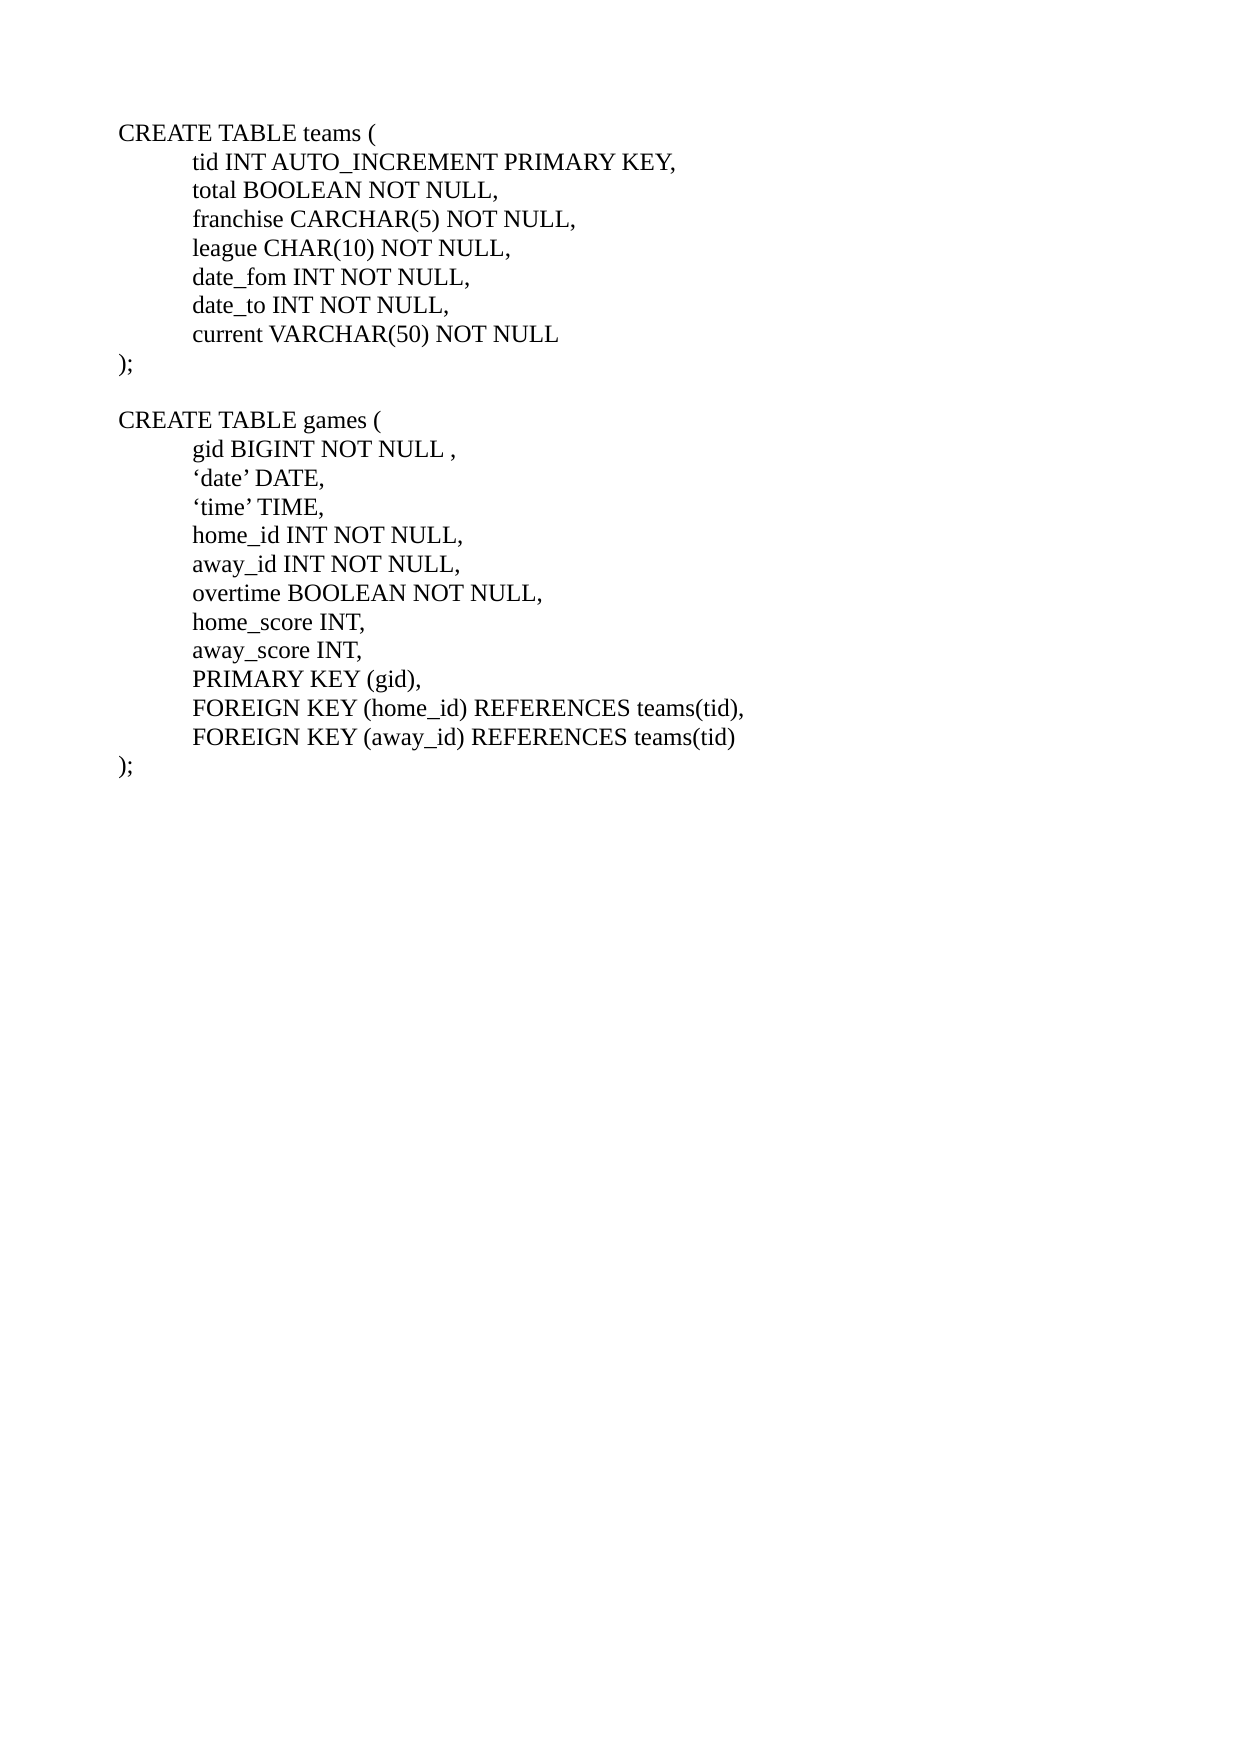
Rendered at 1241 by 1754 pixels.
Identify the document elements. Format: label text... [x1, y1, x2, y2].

text league CHAR(10) NOT NULL, [118, 233, 1122, 262]
text ‘date’ DATE, [118, 463, 1122, 492]
text date_fom INT NOT NULL, [118, 262, 1122, 291]
text franchise CARCHAR(5) NOT NULL, [118, 204, 1122, 233]
text FOREIGN KEY (away_id) REFERENCES teams(tid) [118, 722, 1122, 751]
text total BOOLEAN NOT NULL, [118, 176, 1122, 204]
text gid BIGINT NOT NULL , [118, 434, 1122, 463]
text current VARCHAR(50) NOT NULL [118, 319, 1122, 348]
text away_id INT NOT NULL, [118, 549, 1122, 578]
text PRIMARY KEY (gid), [118, 664, 1122, 693]
text date_to INT NOT NULL, [118, 291, 1122, 319]
text home_id INT NOT NULL, [118, 521, 1122, 549]
text ); [118, 751, 1122, 779]
text ); [118, 348, 1122, 377]
text CREATE TABLE games ( [118, 406, 1122, 434]
text tid INT AUTO_INCREMENT PRIMARY KEY, [118, 147, 1122, 176]
text home_score INT, [118, 607, 1122, 636]
text FOREIGN KEY (home_id) REFERENCES teams(tid), [118, 693, 1122, 722]
text ‘time’ TIME, [118, 492, 1122, 521]
text CREATE TABLE teams ( [118, 118, 1122, 147]
text overtime BOOLEAN NOT NULL, [118, 578, 1122, 607]
text away_score INT, [118, 636, 1122, 664]
